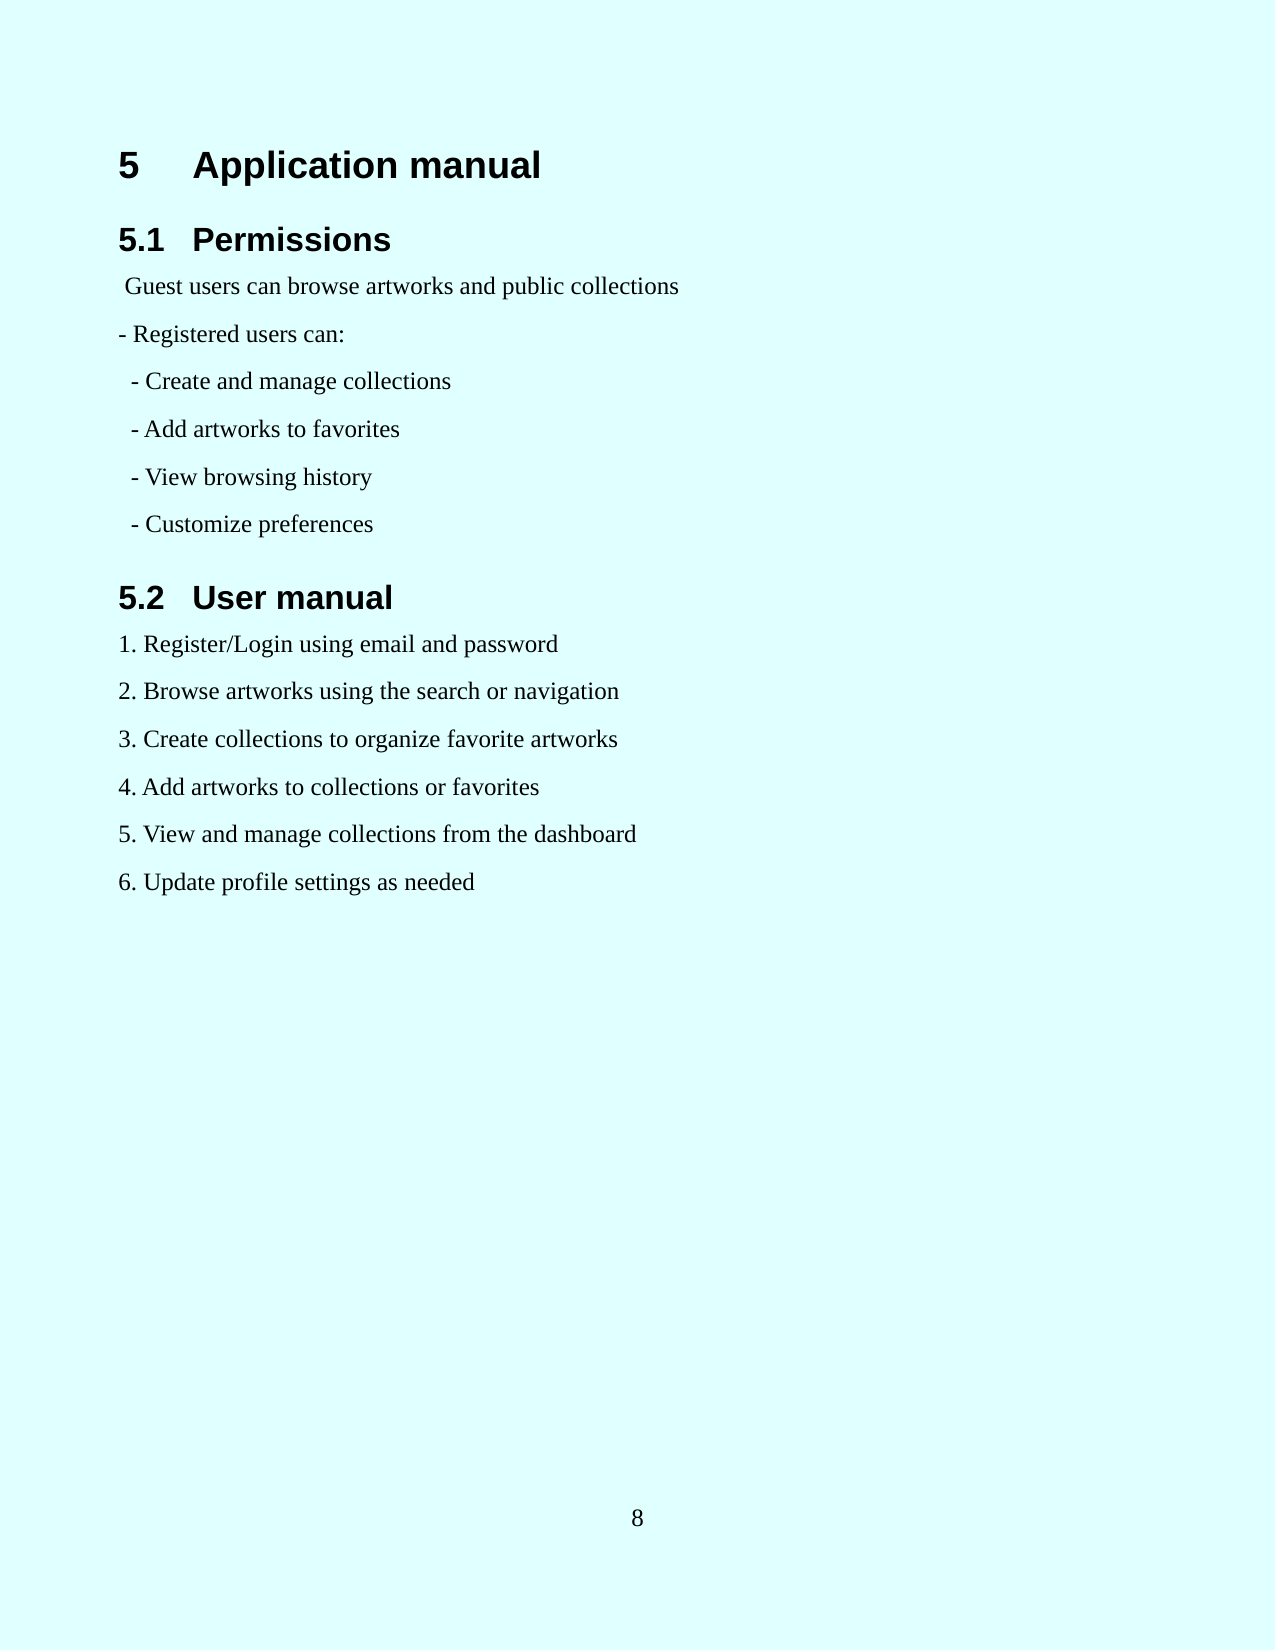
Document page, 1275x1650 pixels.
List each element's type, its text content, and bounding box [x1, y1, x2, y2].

text - Add artworks to favorites [118, 414, 1157, 443]
text 1. Register/Login using email and password [118, 629, 1157, 658]
text 5. View and manage collections from the dashboard [118, 819, 1157, 848]
text Guest users can browse artworks and public collections [118, 271, 1157, 300]
text - Registered users can: [118, 319, 1157, 348]
text 4. Add artworks to collections or favorites [118, 772, 1157, 800]
text - Customize preferences [118, 509, 1157, 538]
subtitle User manual [118, 578, 1157, 616]
text - Create and manage collections [118, 366, 1157, 395]
subtitle Permissions [118, 220, 1157, 259]
text 2. Browse artworks using the search or navigation [118, 676, 1157, 705]
subtitle Application manual [118, 143, 1157, 187]
text - View browsing history [118, 462, 1157, 490]
text 6. Update profile settings as needed [118, 867, 1157, 896]
text 3. Create collections to organize favorite artworks [118, 724, 1157, 753]
